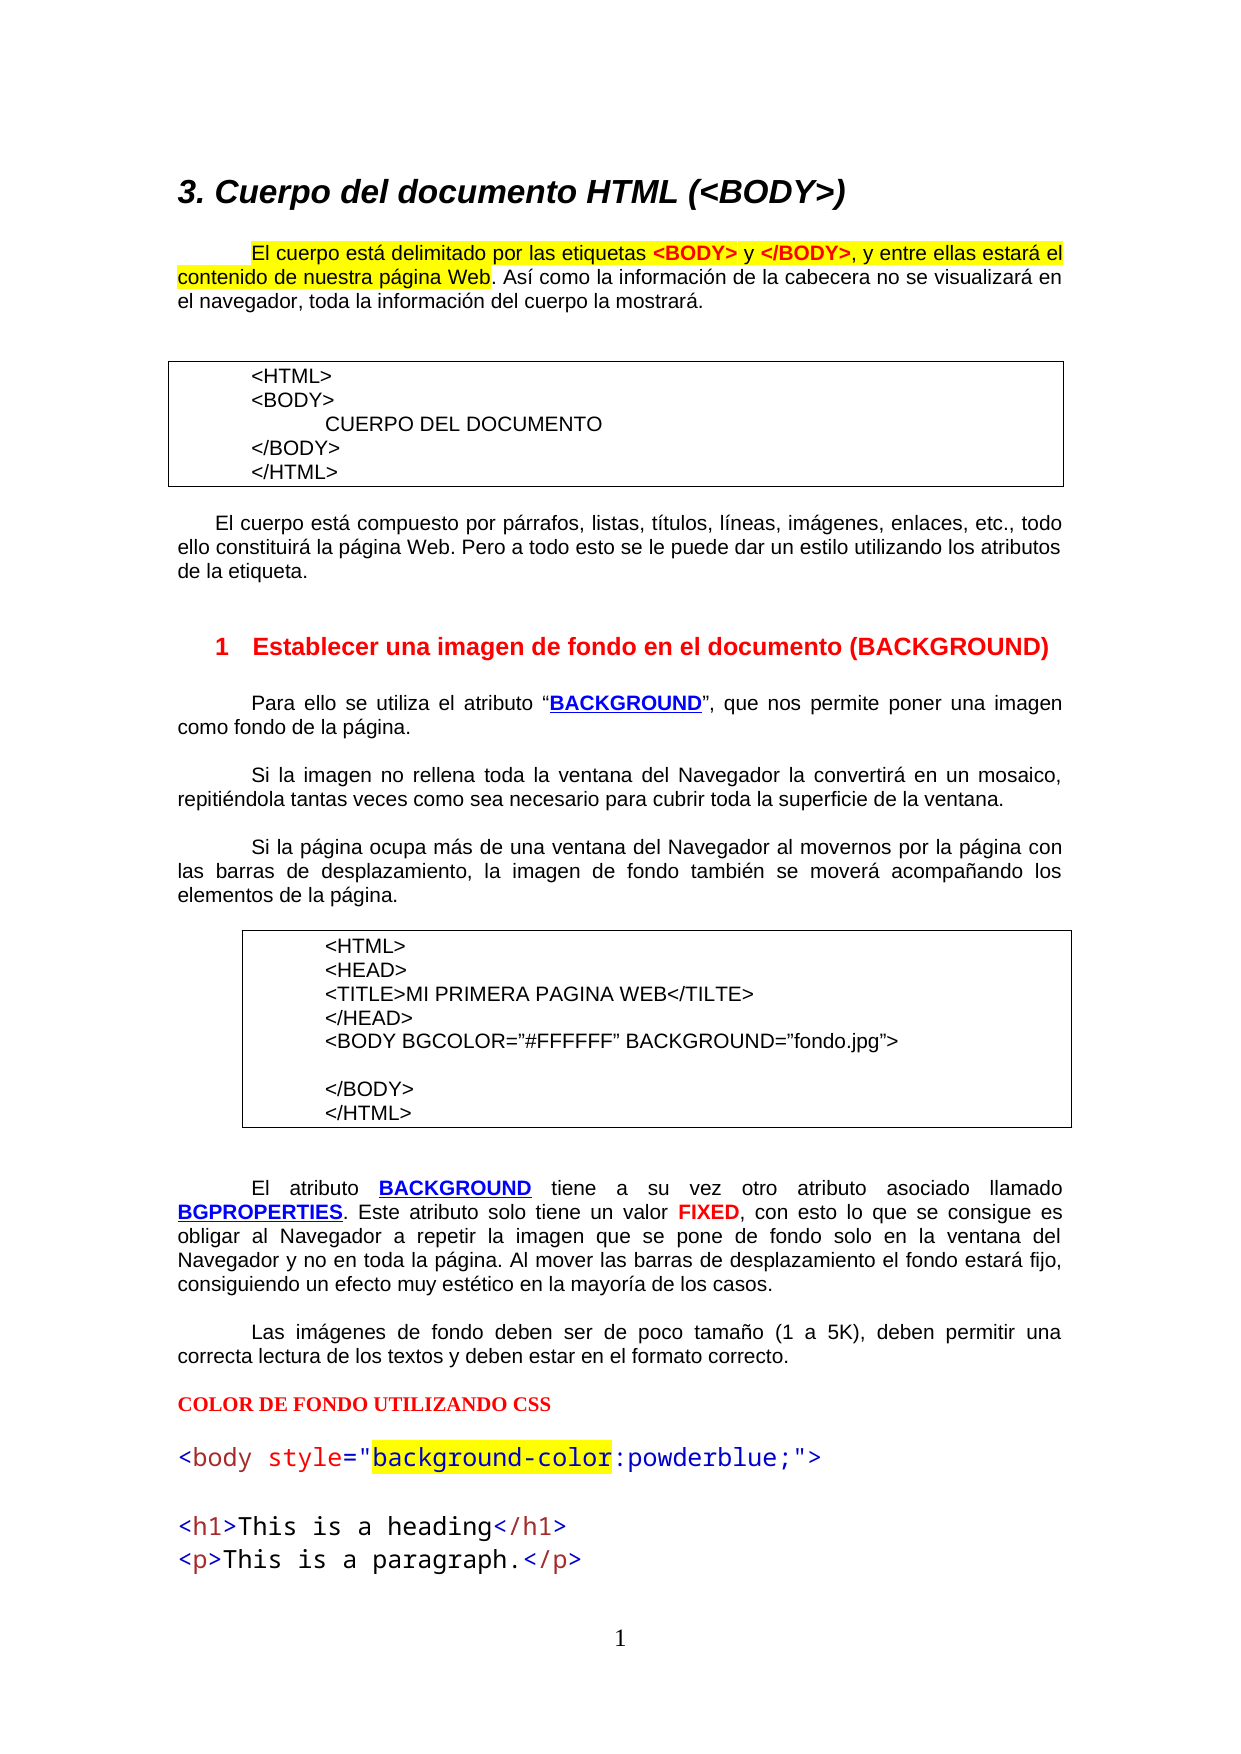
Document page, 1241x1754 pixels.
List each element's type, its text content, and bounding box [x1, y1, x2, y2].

subtitle Establecer una imagen de fondo en el documento (BACKGROUND) [215, 632, 1063, 661]
text El atributo BACKGROUND tiene a su vez otro atributo asociado llamado BGPROPERTIES. Este atributo solo tiene un valor FIXED, con esto lo que se consigue es obligar al Navegador a repetir la imagen que se pone de fondo solo en la ventana del Navegador y no en toda la página. Al mover las barras de desplazamiento el fondo estará fijo, consiguiendo un efecto muy estético en la mayoría de los casos. [177, 1176, 1063, 1296]
text Las imágenes de fondo deben ser de poco tamaño (1 a 5K), deben permitir una correcta lectura de los textos y deben estar en el formato correcto. [177, 1320, 1063, 1368]
text CUERPO DEL DOCUMENTO [177, 412, 1063, 436]
text Si la imagen no rellena toda la ventana del Navegador la convertirá en un mosaico, repitiéndola tantas veces como sea necesario para cubrir toda la superficie de la ventana. [177, 763, 1063, 811]
text <BODY> [177, 388, 1063, 412]
text <BODY BGCOLOR=”#FFFFFF” BACKGROUND=”fondo.jpg”> [243, 1026, 1071, 1053]
text Para ello se utiliza el atributo “BACKGROUND”, que nos permite poner una imagen como fondo de la página. [177, 691, 1063, 739]
text <HEAD> [243, 954, 1071, 978]
text </HTML> [169, 457, 1063, 486]
text Si la página ocupa más de una ventana del Navegador al movernos por la página con las barras de desplazamiento, la imagen de fondo también se moverá acompañando los elementos de la página. [177, 834, 1063, 906]
text </HEAD> [243, 1002, 1071, 1026]
text </BODY> [243, 1074, 1071, 1098]
text <body style="background-color:powderblue;"> <h1>This is a heading</h1> <p>This is a paragraph.</p> [177, 1440, 1063, 1576]
subtitle 3. Cuerpo del documento HTML (<BODY>) [177, 173, 1063, 211]
text <HTML> [169, 362, 1063, 388]
text El cuerpo está compuesto por párrafos, listas, títulos, líneas, imágenes, enlaces, etc., todo ello constituirá la página Web. Pero a todo esto se le puede dar un estilo utilizando los atributos de la etiqueta. [177, 511, 1063, 583]
text <HTML> [243, 931, 1071, 954]
text </HTML> [243, 1098, 1071, 1127]
text El cuerpo está delimitado por las etiquetas <BODY> y </BODY>, y entre ellas estará el contenido de nuestra página Web. Así como la información de la cabecera no se visualizará en el navegador, toda la información del cuerpo la mostrará. [177, 241, 1063, 313]
text </BODY> [177, 436, 1063, 457]
text <TITLE>MI PRIMERA PAGINA WEB</TILTE> [243, 978, 1071, 1002]
text COLOR DE FONDO UTILIZANDO CSS [177, 1392, 1063, 1416]
